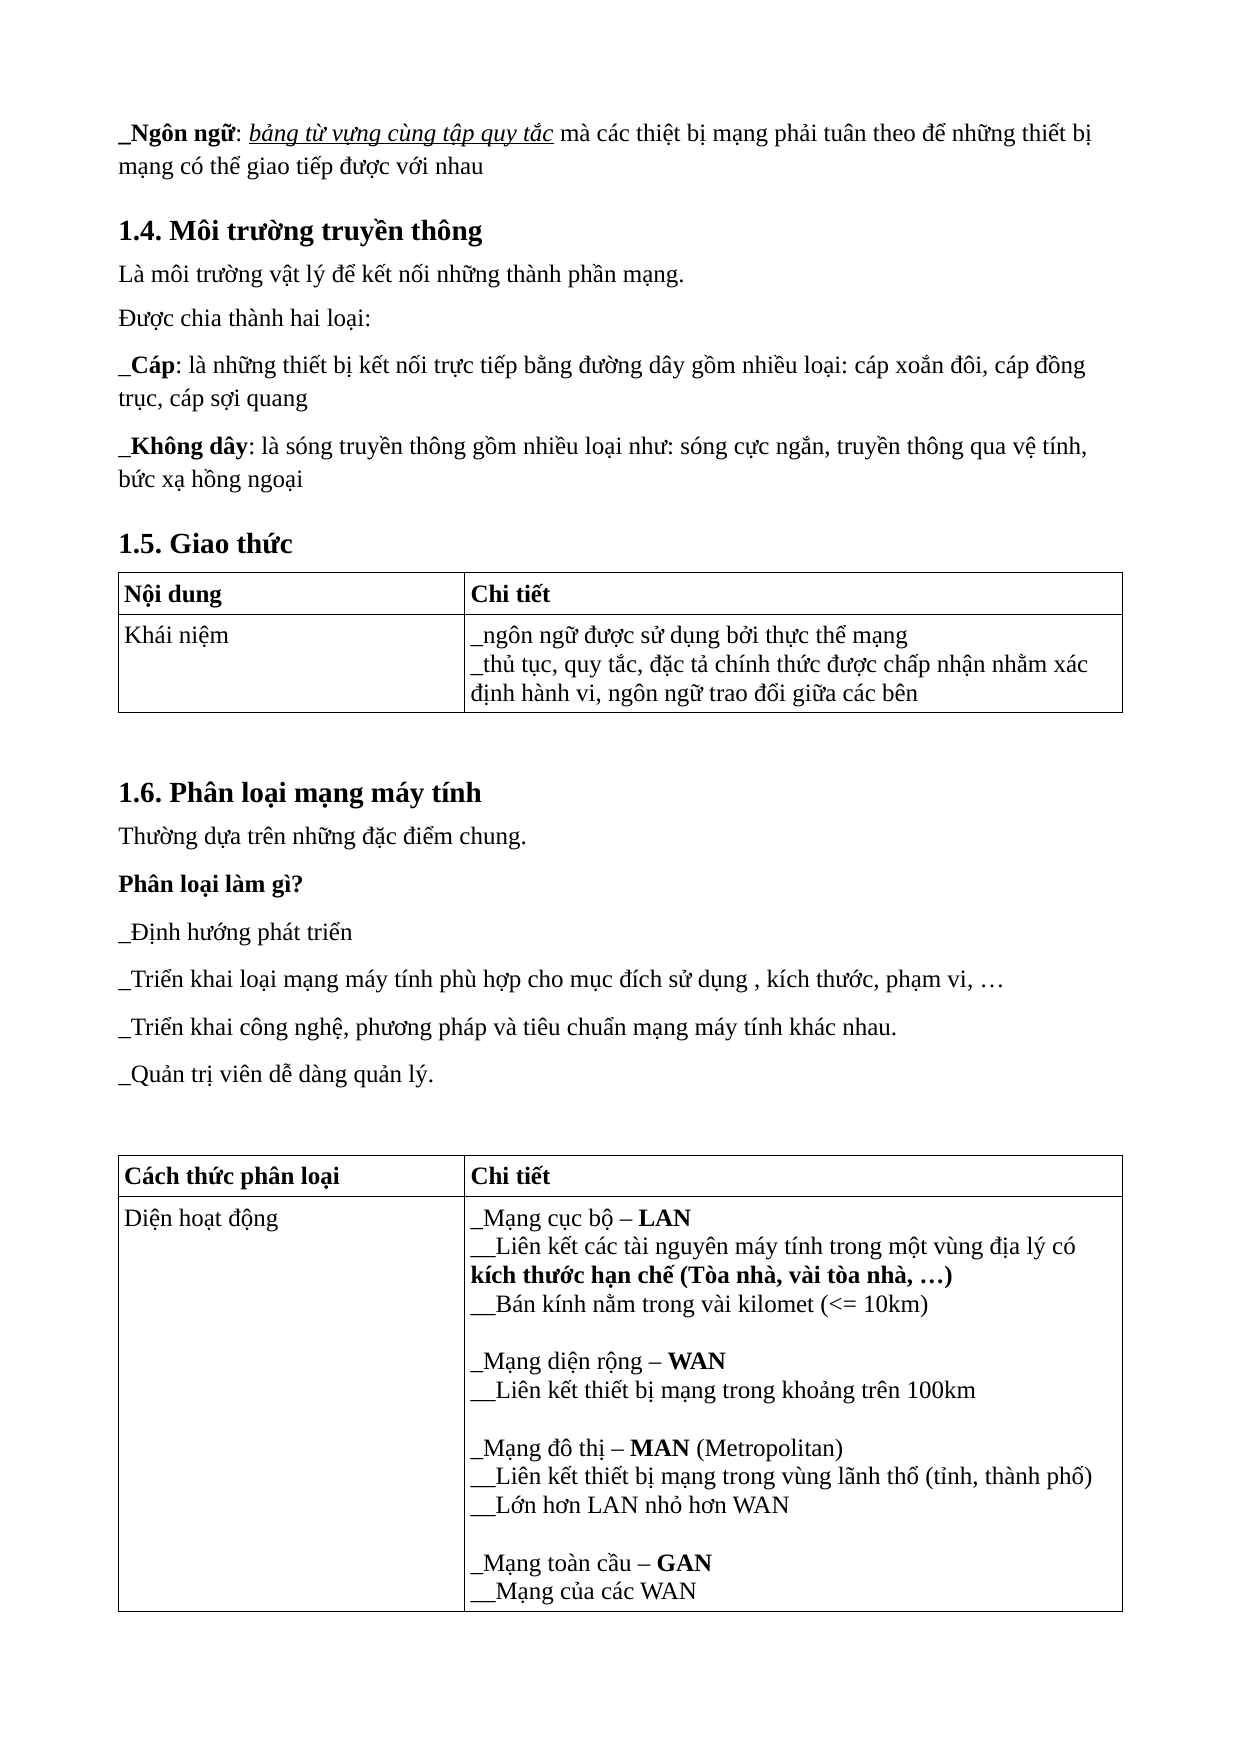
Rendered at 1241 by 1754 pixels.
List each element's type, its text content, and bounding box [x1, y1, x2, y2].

subtitle 1.5. Giao thức [118, 526, 1122, 560]
table_header Chi tiết [465, 573, 1122, 613]
table_cell Diện hoạt động [119, 1197, 464, 1611]
table_header Cách thức phân loại [119, 1156, 464, 1196]
table_cell _Mạng cục bộ – LAN __Liên kết các tài nguyên máy tính trong một vùng địa lý có kích thước hạn chế (Tòa nhà, vài tòa nhà, …) __Bán kính nằm trong vài kilomet (<= 10km) _Mạng diện rộng – WAN __Liên kết thiết bị mạng trong khoảng trên 100km _Mạng đô thị – MAN (Metropolitan) __Liên kết thiết bị mạng trong vùng lãnh thổ (tỉnh, thành phố) __Lớn hơn LAN nhỏ hơn WAN _Mạng toàn cầu – GAN __Mạng của các WAN [465, 1197, 1122, 1611]
table_cell _ngôn ngữ được sử dụng bởi thực thể mạng _thủ tục, quy tắc, đặc tả chính thức được chấp nhận nhằm xác định hành vi, ngôn ngữ trao đổi giữa các bên [465, 615, 1122, 712]
text _Quản trị viên dễ dàng quản lý. [118, 1059, 1122, 1088]
text _Ngôn ngữ: bảng từ vựng cùng tập quy tắc mà các thiệt bị mạng phải tuân theo để những thiết bị mạng có thể giao tiếp được với nhau [118, 118, 1122, 180]
text _Triển khai công nghệ, phương pháp và tiêu chuẩn mạng máy tính khác nhau. [118, 1012, 1122, 1041]
text _Cáp: là những thiết bị kết nối trực tiếp bằng đường dây gồm nhiều loại: cáp xoắn đôi, cáp đồng trục, cáp sợi quang [118, 350, 1122, 412]
subtitle 1.6. Phân loại mạng máy tính [118, 775, 1122, 809]
text _Triển khai loại mạng máy tính phù hợp cho mục đích sử dụng , kích thước, phạm vi, … [118, 964, 1122, 993]
text _Định hướng phát triển [118, 917, 1122, 945]
text Phân loại làm gì? [118, 869, 1122, 898]
text _Không dây: là sóng truyền thông gồm nhiều loại như: sóng cực ngắn, truyền thông qua vệ tính, bức xạ hồng ngoại [118, 431, 1122, 493]
table_header Nội dung [119, 573, 464, 613]
text Được chia thành hai loại: [118, 303, 1122, 331]
table_cell Khái niệm [119, 615, 464, 712]
text Là môi trường vật lý để kết nối những thành phần mạng. [118, 259, 1122, 288]
text Thường dựa trên những đặc điểm chung. [118, 821, 1122, 850]
subtitle 1.4. Môi trường truyền thông [118, 213, 1122, 247]
table_header Chi tiết [465, 1156, 1122, 1196]
